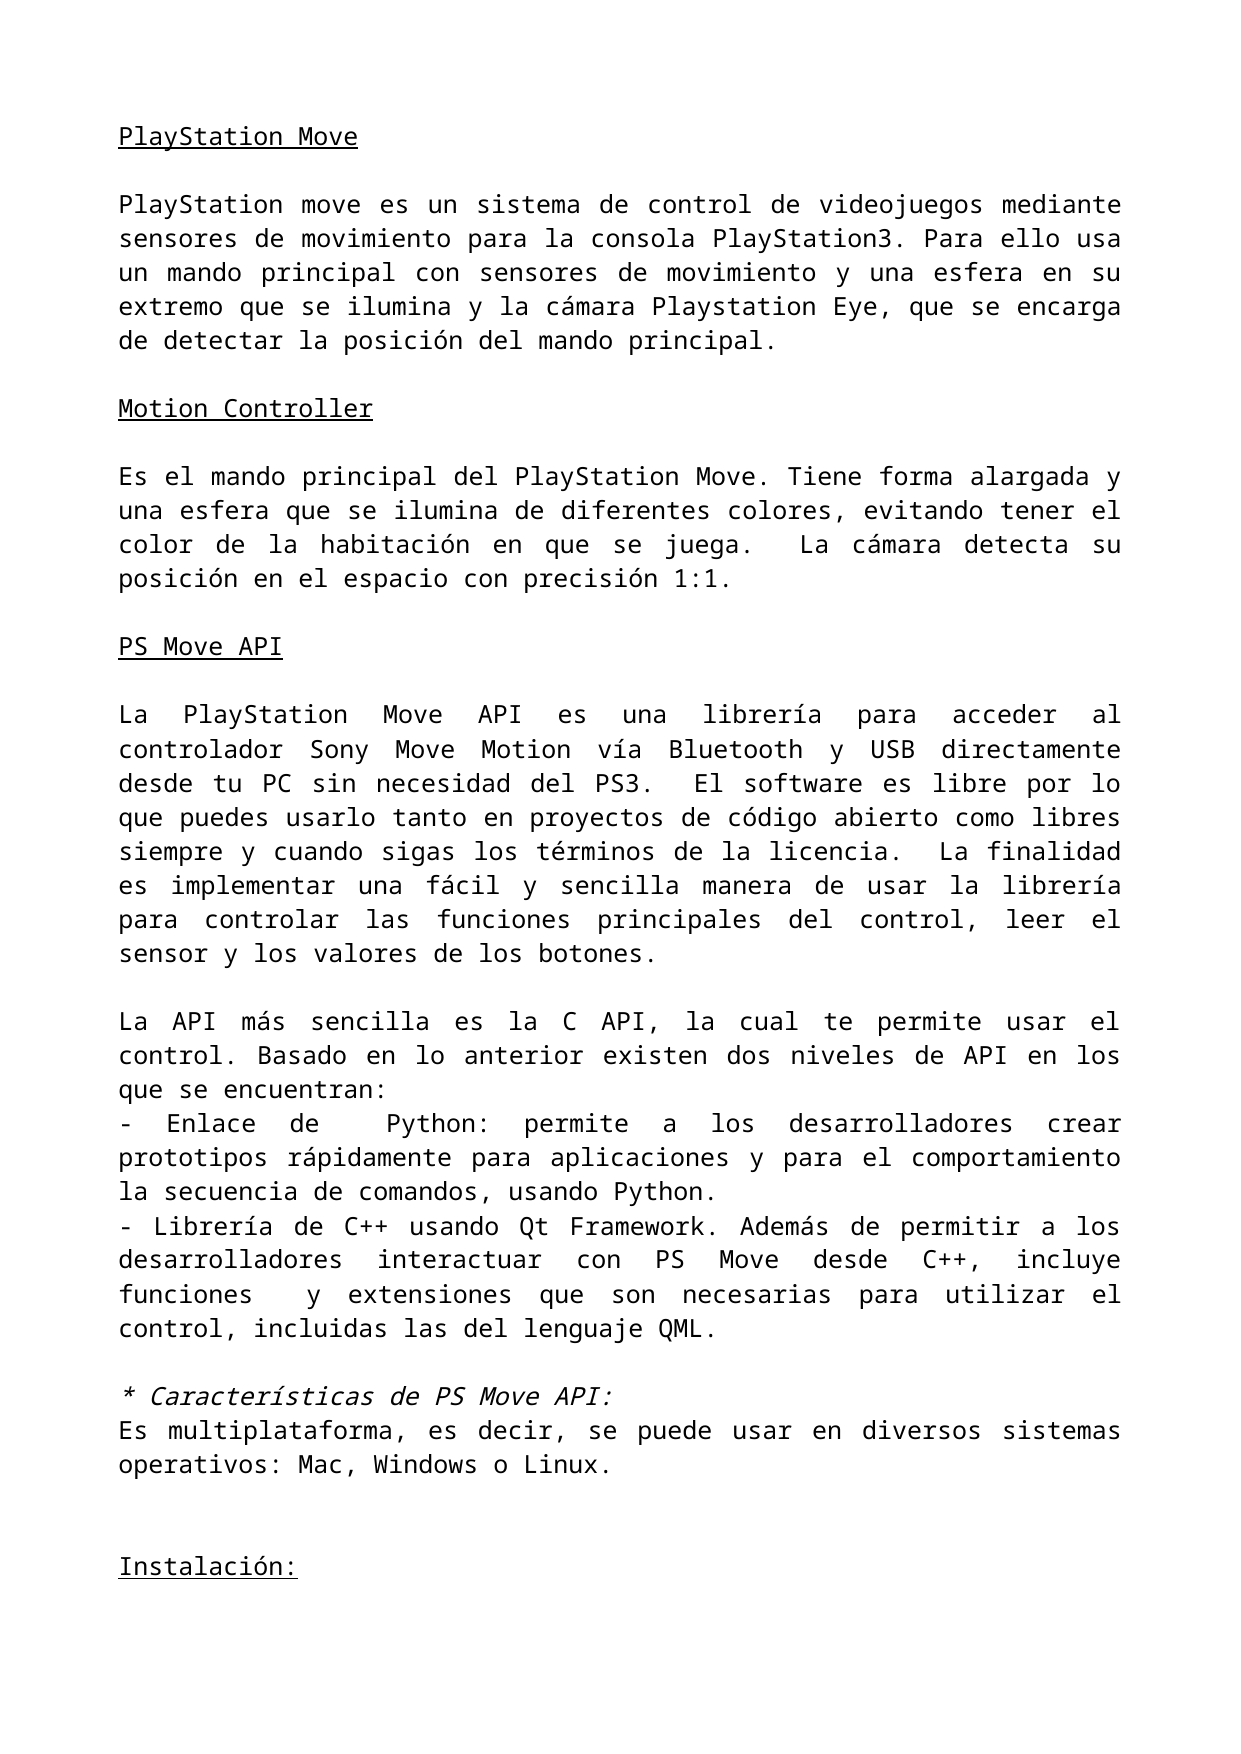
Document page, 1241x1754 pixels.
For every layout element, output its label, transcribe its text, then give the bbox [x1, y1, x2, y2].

text La API más sencilla es la C API, la cual te permite usar el control. Basado en lo anterior existen dos niveles de API en los que se encuentran: [118, 1004, 1122, 1106]
text Motion Controller [118, 391, 1122, 425]
text Es el mando principal del PlayStation Move. Tiene forma alargada y una esfera que se ilumina de diferentes colores, evitando tener el color de la habitación en que se juega. La cámara detecta su posición en el espacio con precisión 1:1. [118, 459, 1122, 595]
text PlayStation Move [118, 118, 1122, 152]
text La PlayStation Move API es una librería para acceder al controlador Sony Move Motion vía Bluetooth y USB directamente desde tu PC sin necesidad del PS3. El software es libre por lo que puedes usarlo tanto en proyectos de código abierto como libres siempre y cuando sigas los términos de la licencia. La finalidad es implementar una fácil y sencilla manera de usar la librería para controlar las funciones principales del control, leer el sensor y los valores de los botones. [118, 697, 1122, 970]
text PS Move API [118, 629, 1122, 663]
text Instalación: [118, 1549, 1122, 1583]
text * Características de PS Move API: [118, 1378, 1122, 1412]
text PlayStation move es un sistema de control de videojuegos mediante sensores de movimiento para la consola PlayStation3. Para ello usa un mando principal con sensores de movimiento y una esfera en su extremo que se ilumina y la cámara Playstation Eye, que se encarga de detectar la posición del mando principal. [118, 186, 1122, 357]
text - Enlace de Python: permite a los desarrolladores crear prototipos rápidamente para aplicaciones y para el comportamiento la secuencia de comandos, usando Python. [118, 1106, 1122, 1208]
text - Librería de C++ usando Qt Framework. Además de permitir a los desarrolladores interactuar con PS Move desde C++, incluye funciones y extensiones que son necesarias para utilizar el control, incluidas las del lenguaje QML. [118, 1208, 1122, 1344]
text Es multiplataforma, es decir, se puede usar en diversos sistemas operativos: Mac, Windows o Linux. [118, 1412, 1122, 1481]
